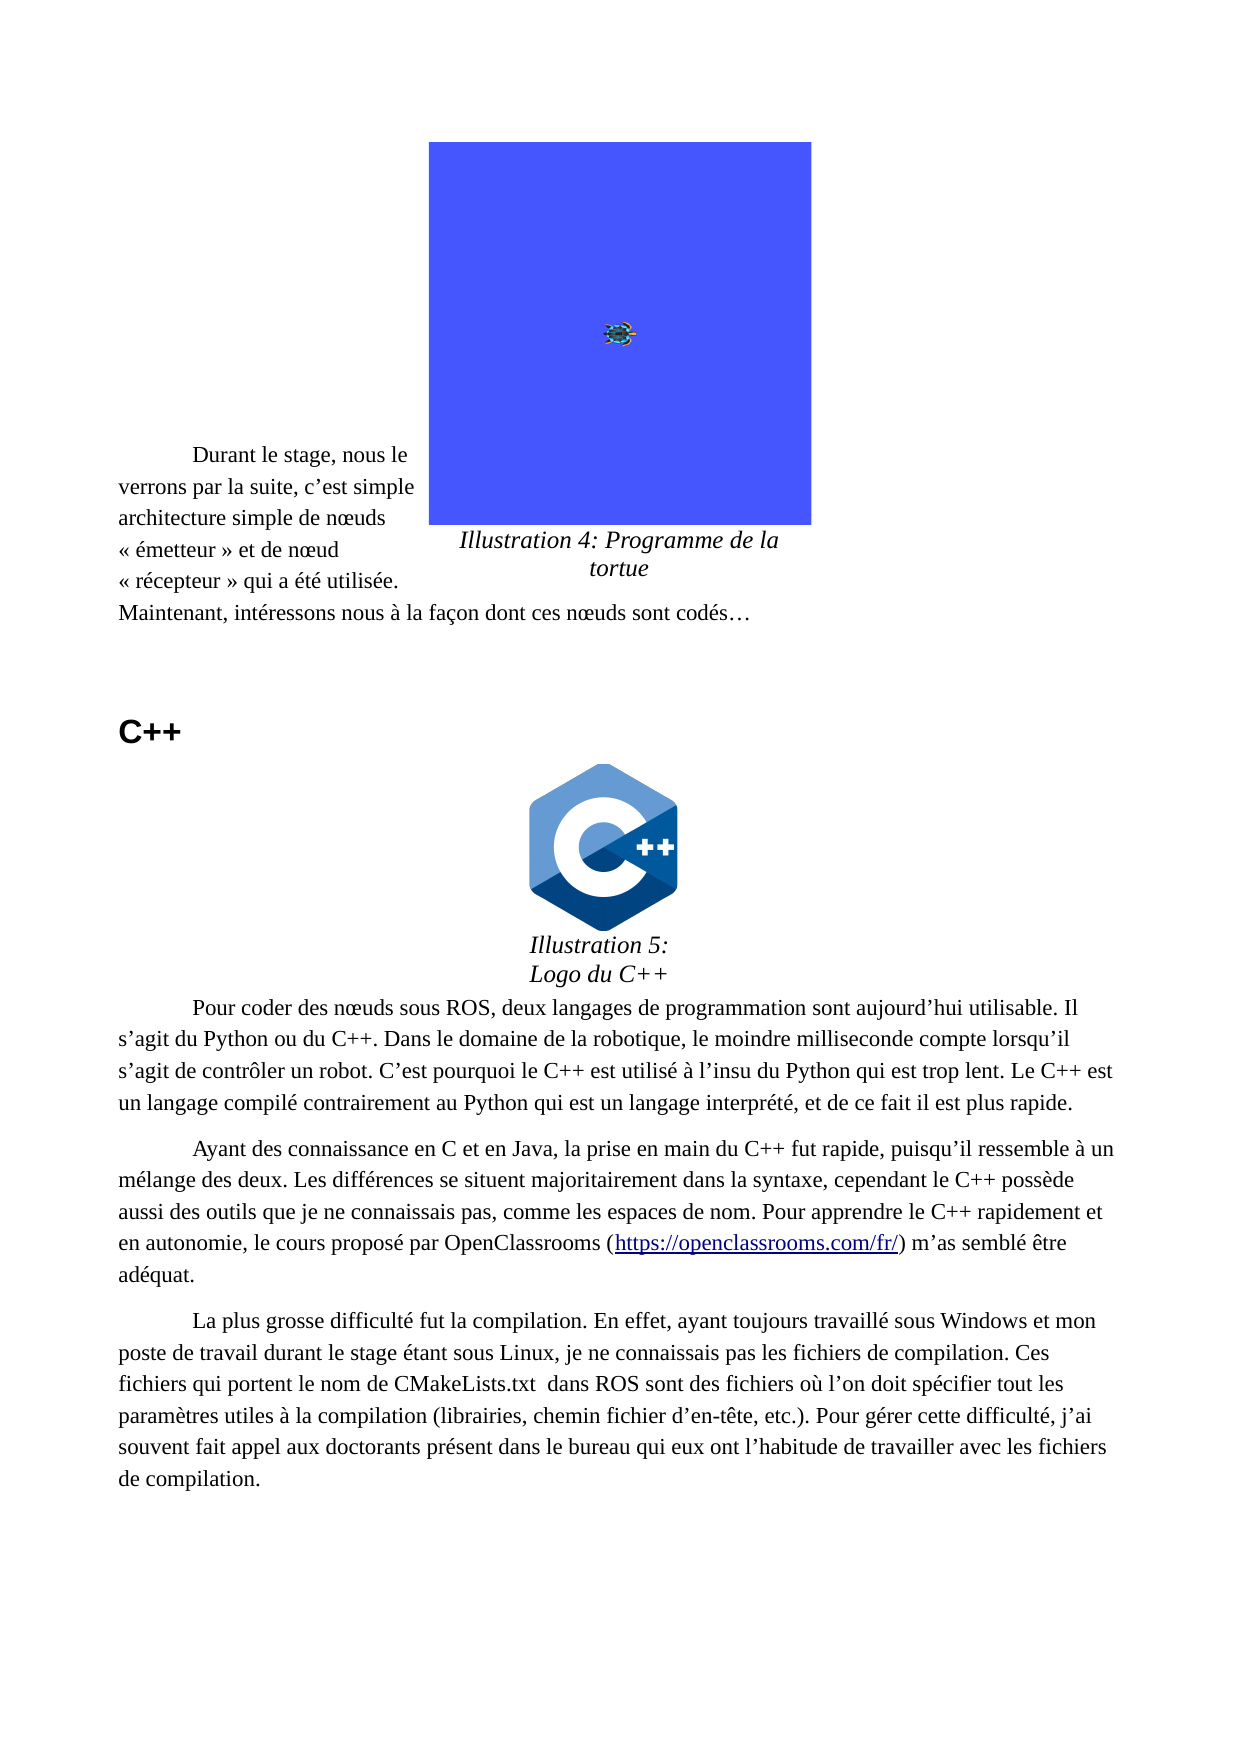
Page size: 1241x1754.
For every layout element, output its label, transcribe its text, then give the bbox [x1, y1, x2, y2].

subtitle C++ [118, 712, 1122, 751]
text Durant le stage, nous le verrons par la suite, c’est simple architecture simple de nœuds « émetteur » et de nœud « récepteur » qui a été utilisée. Maintenant, intéressons nous à la façon dont ces nœuds sont codés… [118, 441, 1122, 625]
text Illustration 4: Programme de la tortue [429, 525, 811, 582]
picture [428, 142, 812, 525]
text Ayant des connaissance en C et en Java, la prise en main du C++ fut rapide, puisqu’il ressemble à un mélange des deux. Les différences se situent majoritairement dans la syntaxe, cependant le C++ possède aussi des outils que je ne connaissais pas, comme les espaces de nom. Pour apprendre le C++ rapidement et en autonomie, le cours proposé par OpenClassrooms (https://openclassrooms.com/fr/) m’as semblé être adéquat. [118, 1135, 1122, 1287]
text Illustration 5: Logo du C++ [529, 931, 678, 988]
text Pour coder des nœuds sous ROS, deux langages de programmation sont aujourd’hui utilisable. Il s’agit du Python ou du C++. Dans le domaine de la robotique, le moindre milliseconde compte lorsqu’il s’agit de contrôler un robot. C’est pourquoi le C++ est utilisé à l’insu du Python qui est trop lent. Le C++ est un langage compilé contrairement au Python qui est un langage interprété, et de ce fait il est plus rapide. [118, 994, 1122, 1115]
picture [529, 764, 678, 931]
text La plus grosse difficulté fut la compilation. En effet, ayant toujours travaillé sous Windows et mon poste de travail durant le stage étant sous Linux, je ne connaissais pas les fichiers de compilation. Ces fichiers qui portent le nom de CMakeLists.txt dans ROS sont des fichiers où l’on doit spécifier tout les paramètres utiles à la compilation (librairies, chemin fichier d’en-tête, etc.). Pour gérer cette difficulté, j’ai souvent fait appel aux doctorants présent dans le bureau qui eux ont l’habitude de travailler avec les fichiers de compilation. [118, 1307, 1122, 1491]
